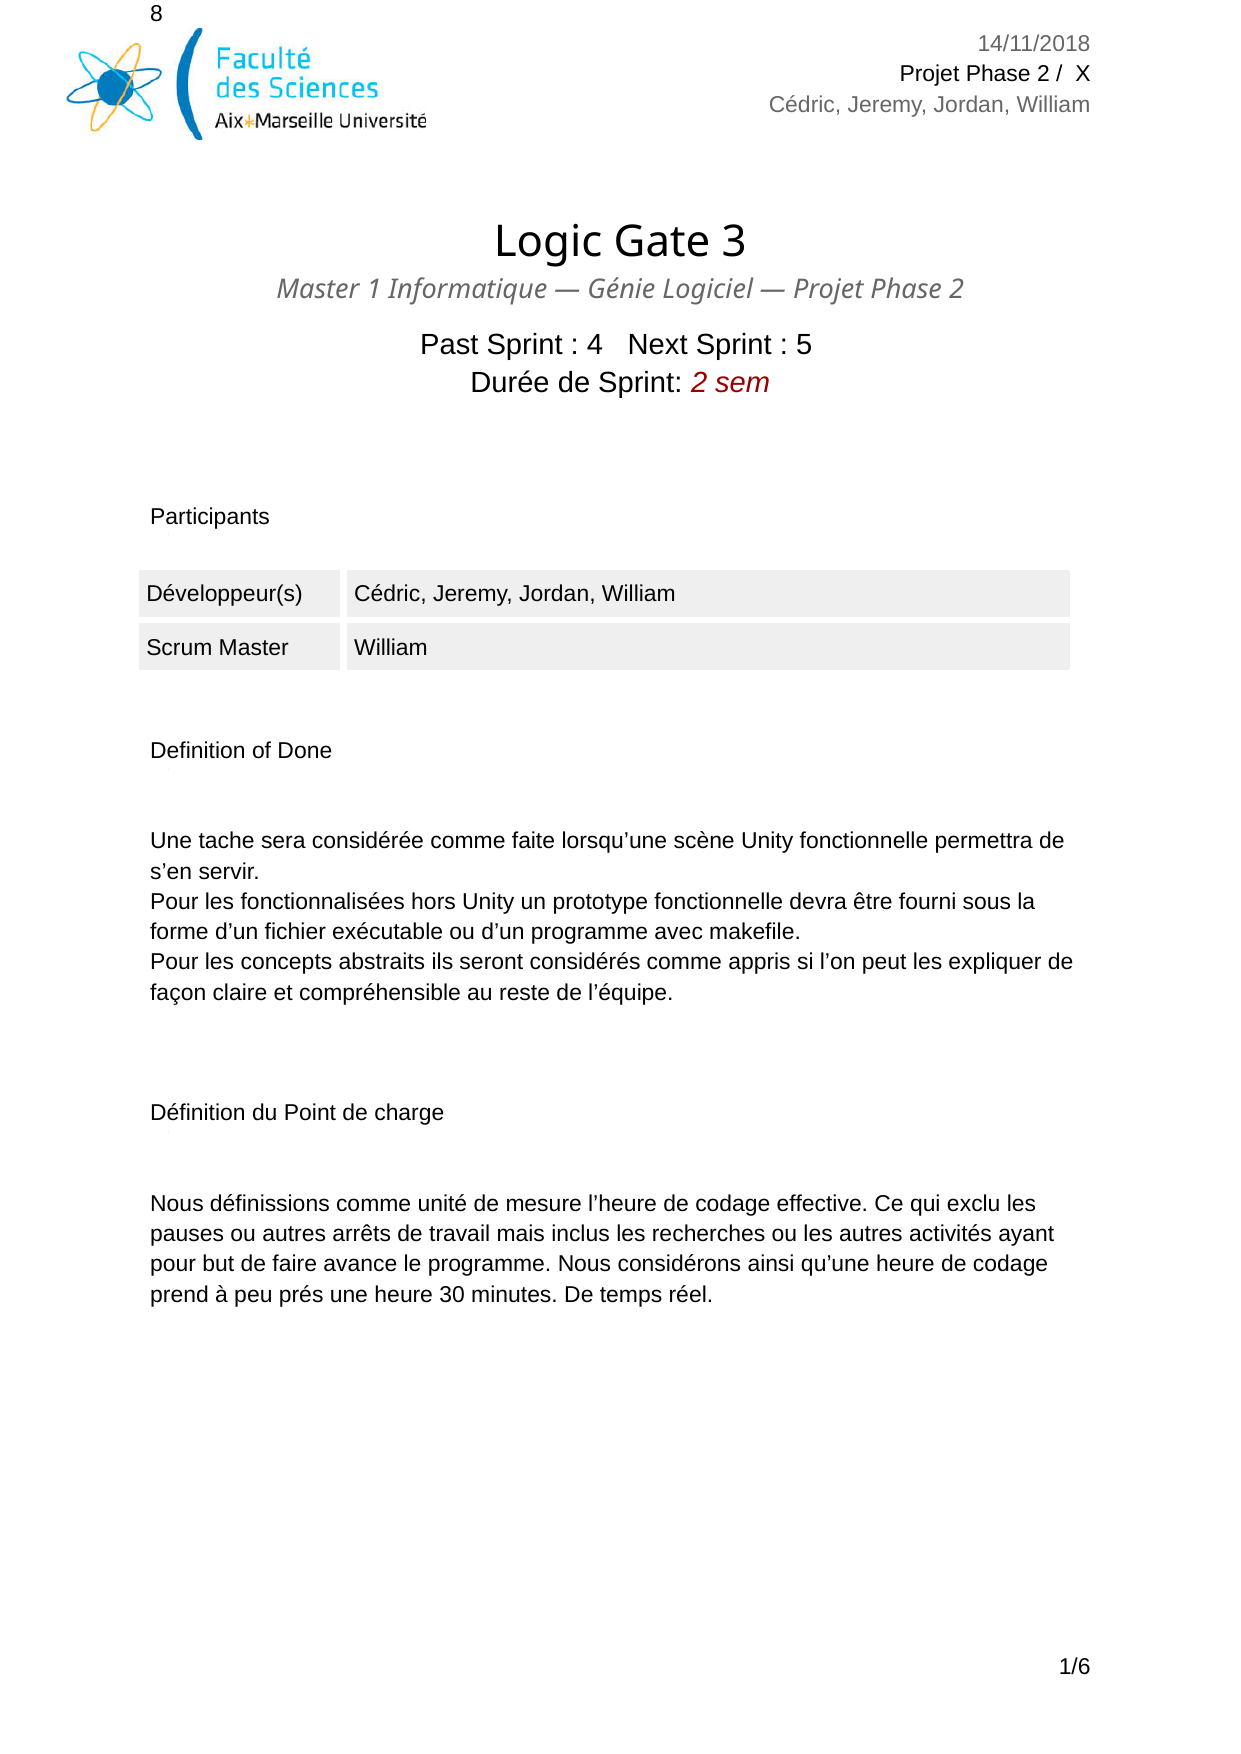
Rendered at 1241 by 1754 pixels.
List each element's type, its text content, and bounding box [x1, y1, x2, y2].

text Durée de Sprint: 2 sem [150, 365, 1090, 399]
text Nous définissions comme unité de mesure l’heure de codage effective. Ce qui exclu les pauses ou autres arrêts de travail mais inclus les recherches ou les autres activités ayant pour but de faire avance le programme. Nous considérons ainsi qu’une heure de codage prend à peu prés une heure 30 minutes. De temps réel. [150, 1190, 1090, 1307]
title Logic Gate 3 [150, 209, 1090, 269]
table_header Cédric, Jeremy, Jordan, William [347, 570, 1070, 617]
text Past Sprint : 4 Next Sprint : 5 [150, 327, 1090, 360]
text Une tache sera considérée comme faite lorsqu’une scène Unity fonctionnelle permettra de s’en servir. [150, 827, 1090, 884]
picture [65, 28, 426, 140]
text Definition of Done [150, 737, 1090, 763]
table_header Développeur(s) [139, 570, 340, 617]
text Définition du Point de charge [150, 1099, 1090, 1126]
table_cell William [347, 623, 1070, 670]
text Pour les fonctionnalisées hors Unity un prototype fonctionnelle devra être fourni sous la forme d’un fichier exécutable ou d’un programme avec makefile. Pour les concepts abstraits ils seront considérés comme appris si l’on peut les expliquer de façon claire et compréhensible au reste de l’équipe. [150, 888, 1090, 1005]
text Participants [150, 503, 1090, 529]
table_cell Scrum Master [139, 623, 340, 670]
subtitle Master 1 Informatique — Génie Logiciel — Projet Phase 2 [150, 269, 1090, 306]
